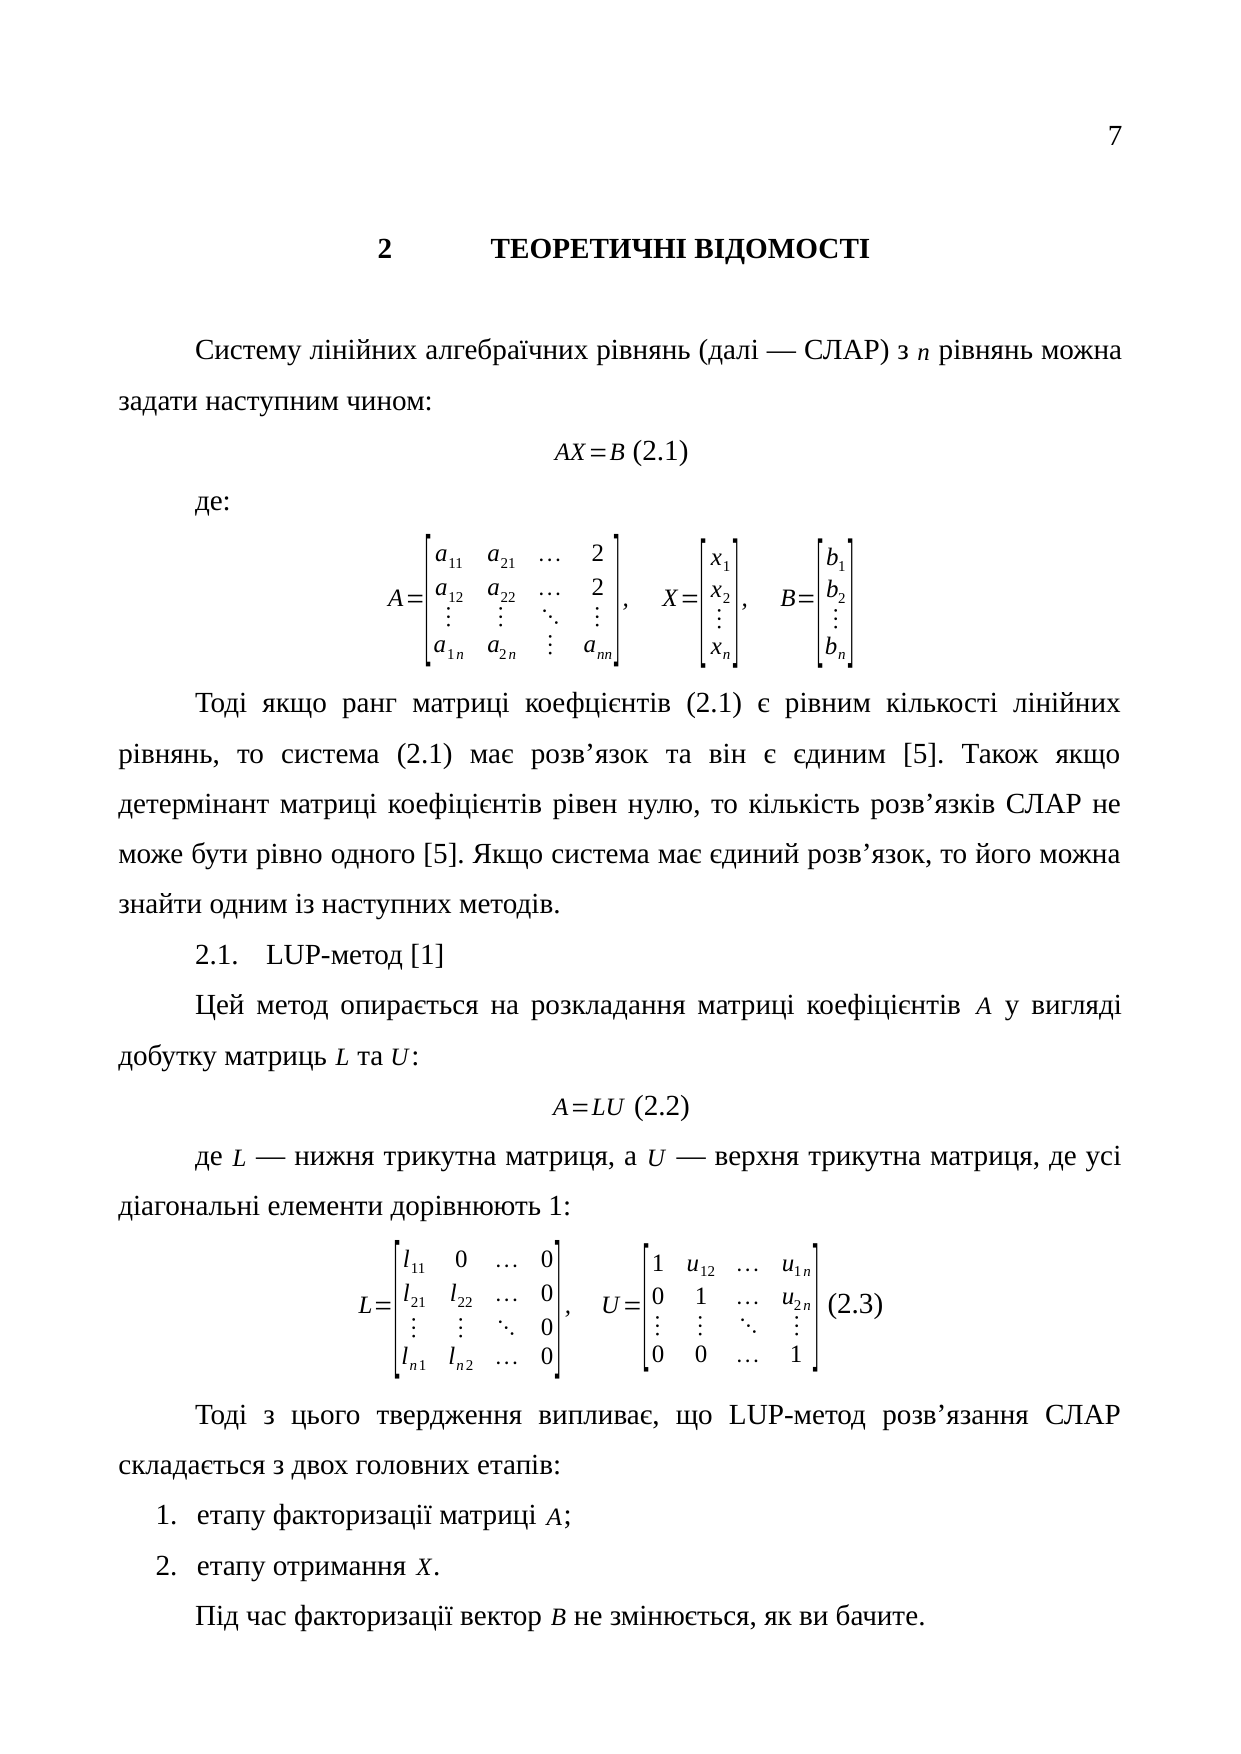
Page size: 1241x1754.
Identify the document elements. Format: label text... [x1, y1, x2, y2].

text Тоді якщо ранг матриці коефцієнтів (2.1) є рівним кількості лінійних рівнянь, то система (2.1) має розв’язок та він є єдиним [5]. Також якщо детермінант матриці коефіцієнтів рівен нулю, то кількість розв’язків СЛАР не може бути рівно одного [5]. Якщо система має єдиний розв’язок, то його можна знайти одним із наступних методів. [118, 685, 1122, 920]
text Цей метод опирається на розкладання матриці коефіцієнтів у вигляді добутку матриць та : [118, 987, 1122, 1071]
text (2.3) [118, 1239, 1122, 1380]
text Тоді з цього твердження випливає, що LUP-метод розв’язання СЛАР складається з двох головних етапів: [118, 1397, 1122, 1481]
subtitle ТЕОРЕТИЧНІ ВІДОМОСТІ [118, 232, 1122, 265]
text (2.1) [118, 433, 1122, 466]
text Під час факторизації вектор не змінюється, як ви бачите. [118, 1598, 1122, 1632]
text де — нижня трикутна матриця, а — верхня трикутна матриця, де усі діагональні елементи дорівнюють 1: [118, 1138, 1122, 1222]
text 2.1. LUP-метод [1] [118, 937, 1122, 971]
text (2.2) [118, 1088, 1122, 1121]
list етапу факторизації матриці ; [155, 1497, 1122, 1531]
list етапу отримання . [155, 1548, 1122, 1581]
text де: [118, 483, 1122, 517]
text Систему лінійних алгебраїчних рівнянь (далі — СЛАР) з рівнянь можна задати наступним чином: [118, 332, 1122, 416]
